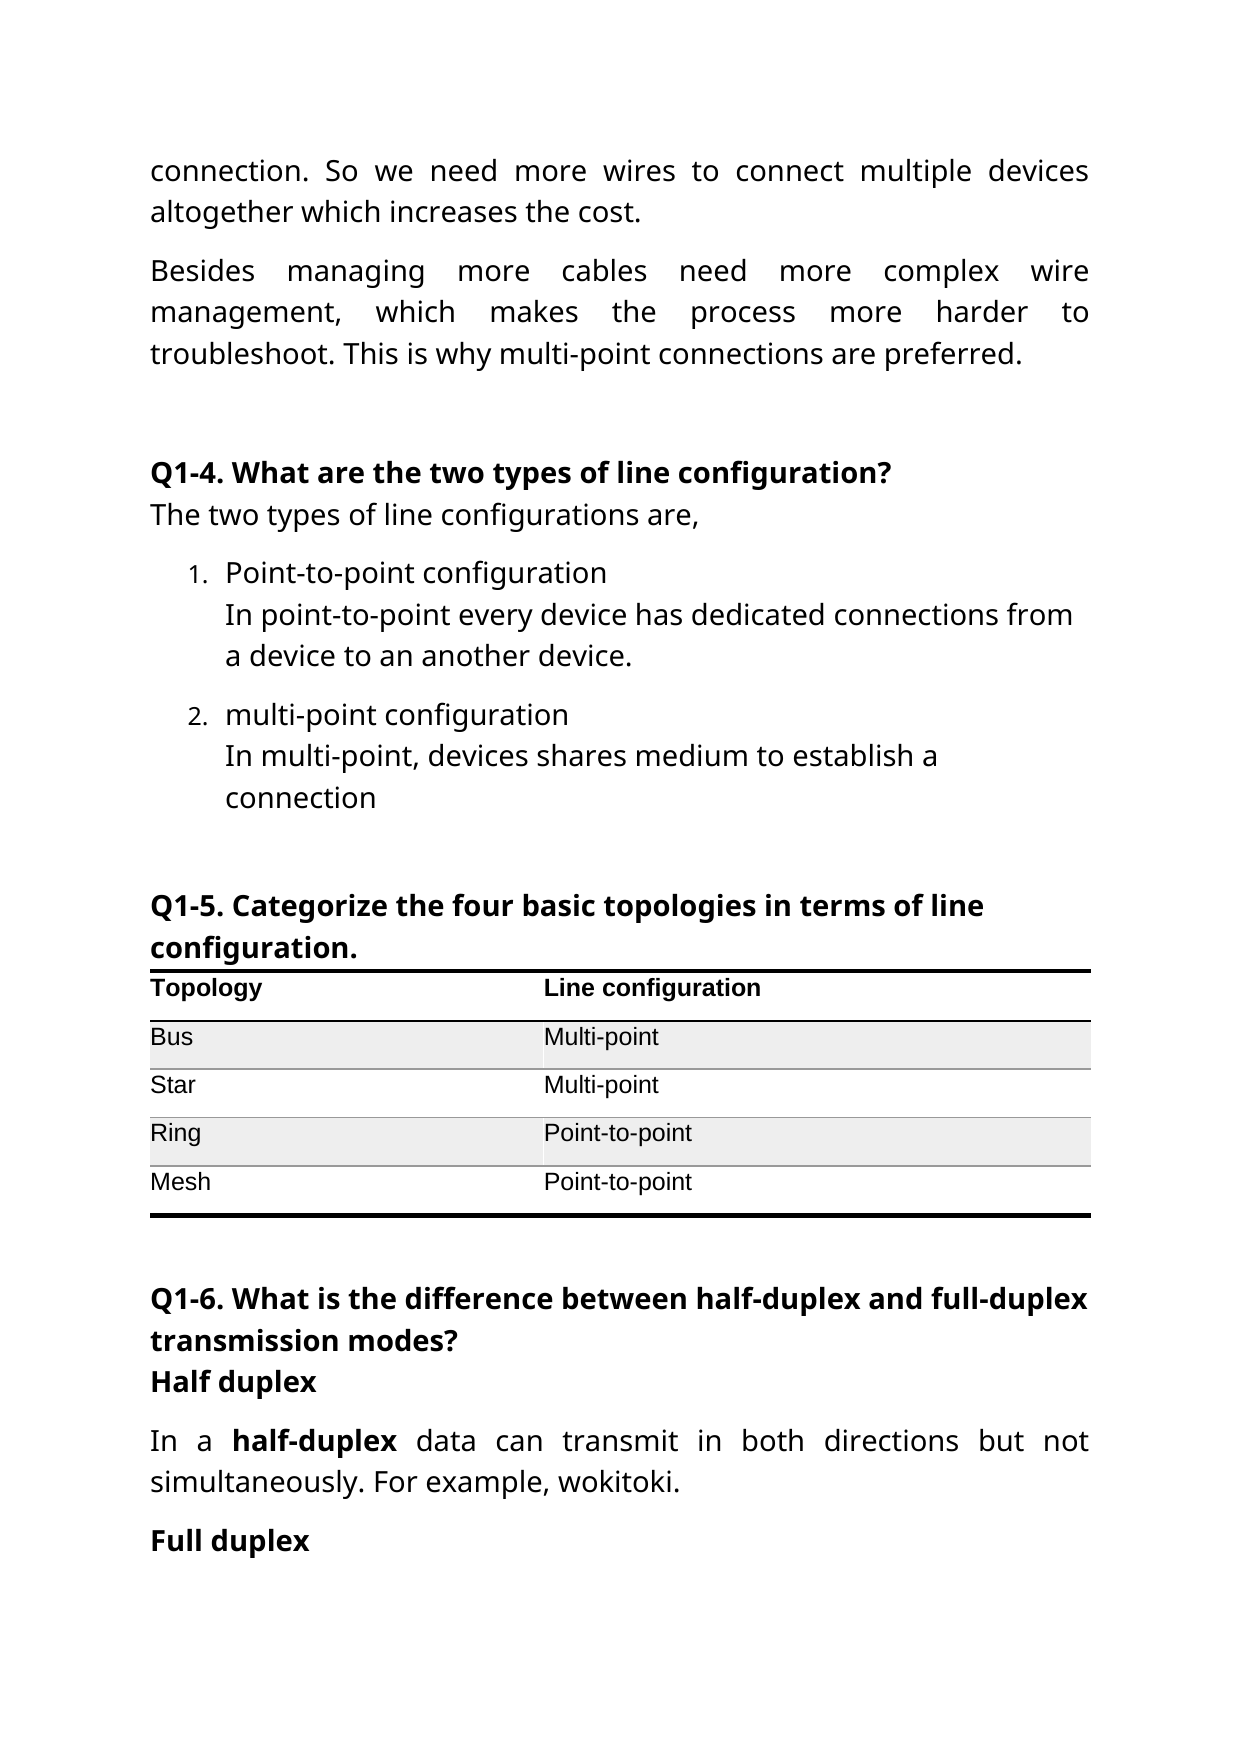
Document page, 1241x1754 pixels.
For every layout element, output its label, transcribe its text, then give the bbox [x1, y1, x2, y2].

table_cell Point-to-point [544, 1118, 1091, 1165]
table_header Topology [150, 973, 543, 1020]
text In a half-duplex data can transmit in both directions but not simultaneously. For example, wokitoki. [150, 1420, 1091, 1501]
subtitle Q1-6. What is the difference between half-duplex and full-duplex transmission modes? [150, 1278, 1091, 1359]
list Point-to-point configuration In point-to-point every device has dedicated connections from a device to an another device. [187, 552, 1091, 675]
text The two types of line configurations are, [150, 494, 1091, 534]
table_cell Ring [150, 1118, 543, 1165]
list multi-point configuration In multi-point, devices shares medium to establish a connection [187, 694, 1091, 817]
subtitle Q1-4. What are the two types of line configuration? [150, 452, 1091, 492]
text Besides managing more cables need more complex wire management, which makes the process more harder to troubleshoot. This is why multi-point connections are preferred. [150, 250, 1091, 373]
text Half duplex [150, 1362, 1091, 1401]
table_cell Multi-point [544, 1022, 1091, 1068]
table_cell Point-to-point [544, 1167, 1091, 1213]
subtitle Q1-5. Categorize the four basic topologies in terms of line configuration. [150, 844, 1091, 967]
text Full duplex [150, 1520, 1091, 1559]
table_header Line configuration [544, 973, 1091, 1020]
table_cell Bus [150, 1022, 543, 1068]
text connection. So we need more wires to connect multiple devices altogether which increases the cost. [150, 150, 1091, 231]
table_cell Multi-point [544, 1070, 1091, 1117]
table_cell Mesh [150, 1167, 543, 1213]
table_cell Star [150, 1070, 543, 1117]
